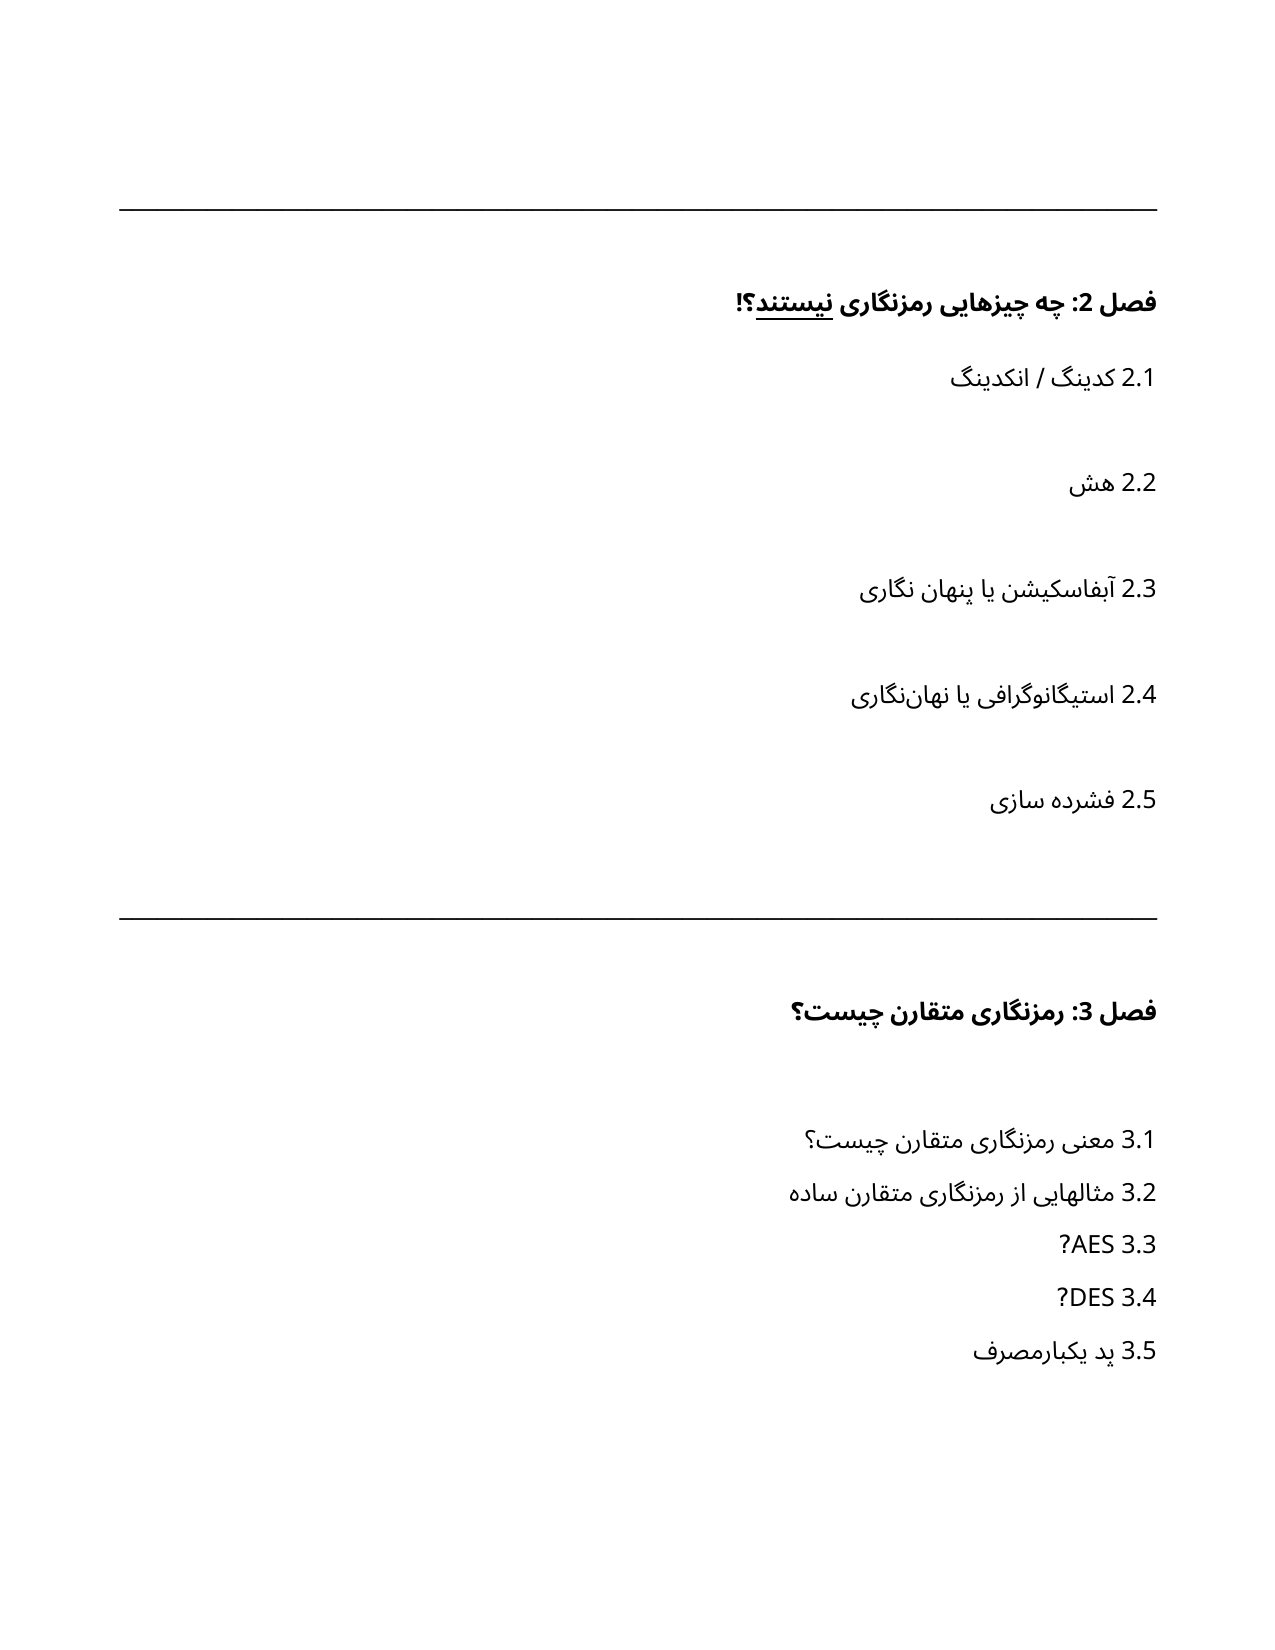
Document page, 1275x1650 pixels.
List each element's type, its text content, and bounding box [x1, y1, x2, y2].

text 3.4 DES? [118, 1272, 1157, 1325]
text 3.5 پد یکبارمصرف [118, 1325, 1157, 1378]
text فصل 3: رمزنگاری متقارن چیست؟ [118, 986, 1157, 1038]
text 3.3 AES? [118, 1219, 1157, 1272]
text 3.1 معنی رمزنگاری متقارن چیست؟ [118, 1114, 1157, 1167]
text فصل 2: چه چیزهایی رمزنگاری نیستند؟! [118, 277, 1157, 329]
text 2.3 آبفاسکیشن یا پنهان نگاری [118, 563, 1157, 616]
text 2.2 هش [118, 457, 1157, 510]
text ___________________________________________________________________________________ [118, 880, 1157, 933]
text 2.4 استیگانوگرافی یا نهان‌نگاری [118, 669, 1157, 722]
text 2.1 کدینگ / انکدینگ [118, 352, 1157, 405]
text ___________________________________________________________________________________ [118, 171, 1157, 224]
text 2.5 فشرده سازی [118, 774, 1157, 827]
text 3.2 مثالهایی از رمزنگاری متقارن ساده [118, 1167, 1157, 1219]
